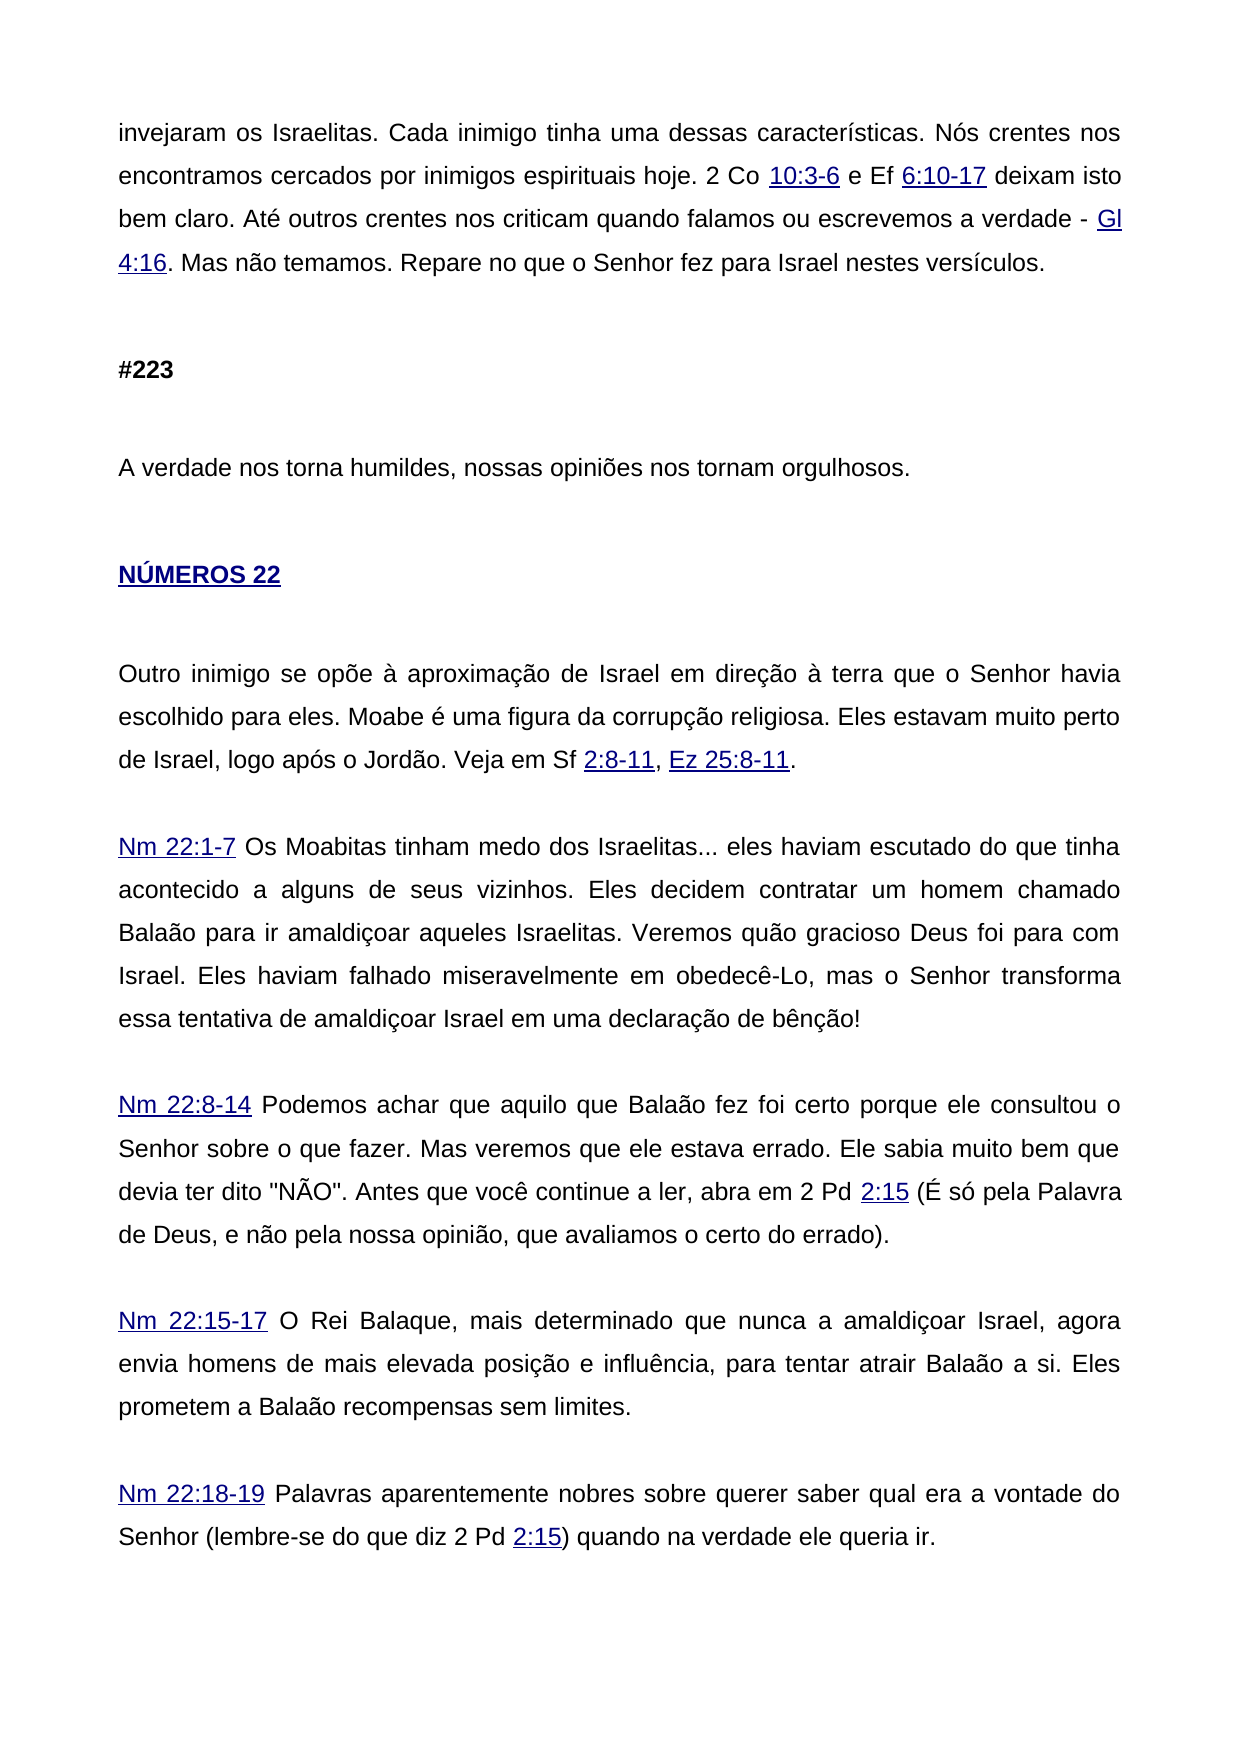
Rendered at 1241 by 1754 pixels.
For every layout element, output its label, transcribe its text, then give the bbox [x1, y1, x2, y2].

text Nm 22:8-14 Podemos achar que aquilo que Balaão fez foi certo porque ele consultou o Senhor sobre o que fazer. Mas veremos que ele estava errado. Ele sabia muito bem que devia ter dito "NÃO". Antes que você continue a ler, abra em 2 Pd 2:15 (É só pela Palavra de Deus, e não pela nossa opinião, que avaliamos o certo do errado). [118, 1090, 1122, 1248]
text Nm 22:15-17 O Rei Balaque, mais determinado que nunca a amaldiçoar Israel, agora envia homens de mais elevada posição e influência, para tentar atrair Balaão a si. Eles prometem a Balaão recompensas sem limites. [118, 1306, 1122, 1421]
subtitle #223 [118, 354, 1122, 383]
text Nm 22:18-19 Palavras aparentemente nobres sobre querer saber qual era a vontade do Senhor (lembre-se do que diz 2 Pd 2:15) quando na verdade ele queria ir. [118, 1478, 1122, 1550]
text Outro inimigo se opõe à aproximação de Israel em direção à terra que o Senhor havia escolhido para eles. Moabe é uma figura da corrupção religiosa. Eles estavam muito perto de Israel, logo após o Jordão. Veja em Sf 2:8-11, Ez 25:8-11. [118, 659, 1122, 774]
subtitle NÚMEROS 22 [118, 560, 1122, 589]
text A verdade nos torna humildes, nossas opiniões nos tornam orgulhosos. [118, 453, 1122, 482]
text invejaram os Israelitas. Cada inimigo tinha uma dessas características. Nós crentes nos encontramos cercados por inimigos espirituais hoje. 2 Co 10:3-6 e Ef 6:10-17 deixam isto bem claro. Até outros crentes nos criticam quando falamos ou escrevemos a verdade - Gl 4:16. Mas não temamos. Repare no que o Senhor fez para Israel nestes versículos. [118, 118, 1122, 276]
text Nm 22:1-7 Os Moabitas tinham medo dos Israelitas... eles haviam escutado do que tinha acontecido a alguns de seus vizinhos. Eles decidem contratar um homem chamado Balaão para ir amaldiçoar aqueles Israelitas. Veremos quão gracioso Deus foi para com Israel. Eles haviam falhado miseravelmente em obedecê-Lo, mas o Senhor transforma essa tentativa de amaldiçoar Israel em uma declaração de bênção! [118, 832, 1122, 1033]
